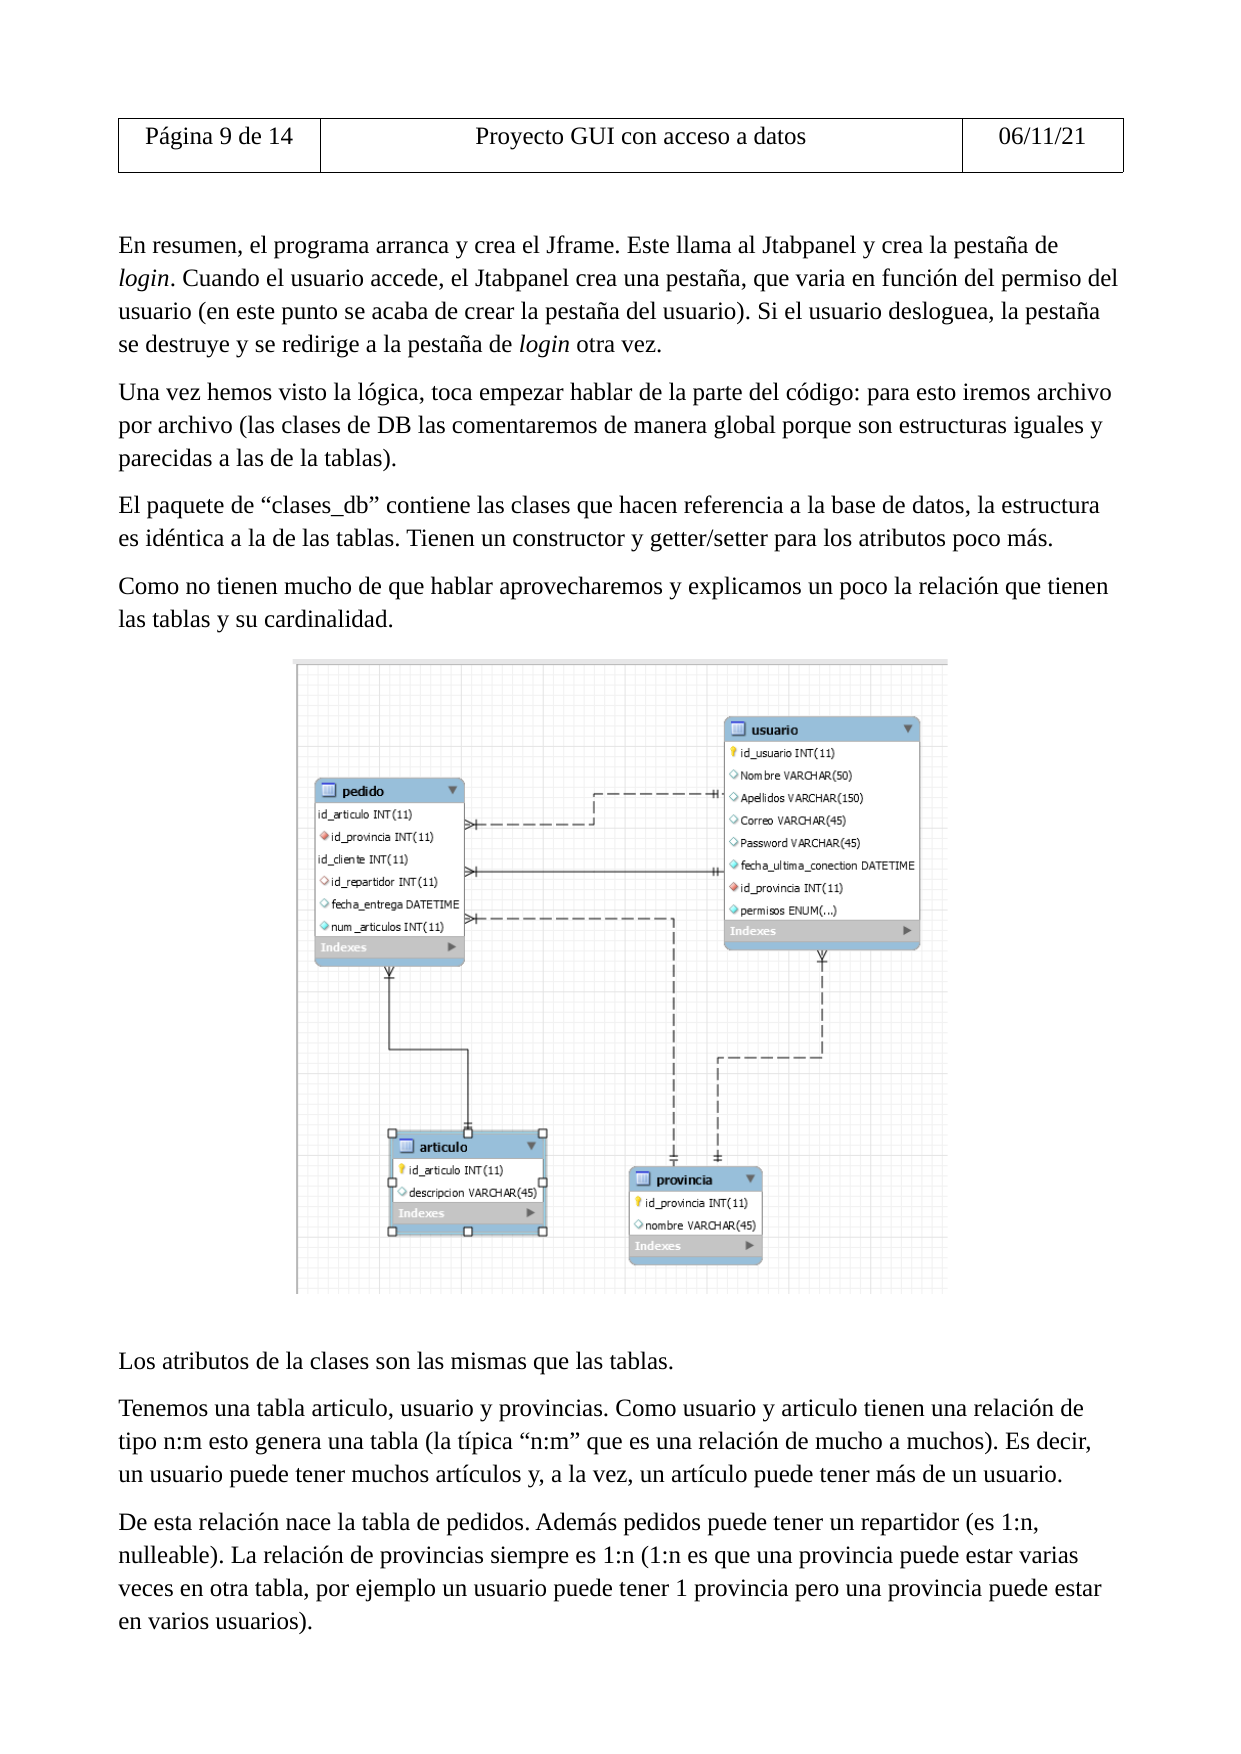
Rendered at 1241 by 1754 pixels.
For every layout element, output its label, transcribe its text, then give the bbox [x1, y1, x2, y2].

text Tenemos una tabla articulo, usuario y provincias. Como usuario y articulo tienen una relación de tipo n:m esto genera una tabla (la típica “n:m” que es una relación de mucho a muchos). Es decir, un usuario puede tener muchos artículos y, a la vez, un artículo puede tener más de un usuario. [118, 1393, 1122, 1488]
text Los atributos de la clases son las mismas que las tablas. [118, 1346, 1122, 1374]
text El paquete de “clases_db” contiene las clases que hacen referencia a la base de datos, la estructura es idéntica a la de las tablas. Tienen un constructor y getter/setter para los atributos poco más. [118, 490, 1122, 552]
text Como no tienen mucho de que hablar aprovecharemos y explicamos un poco la relación que tienen las tablas y su cardinalidad. [118, 571, 1122, 633]
text De esta relación nace la tabla de pedidos. Además pedidos puede tener un repartidor (es 1:n, nulleable). La relación de provincias siempre es 1:n (1:n es que una provincia puede estar varias veces en otra tabla, por ejemplo un usuario puede tener 1 provincia pero una provincia puede estar en varios usuarios). [118, 1507, 1122, 1635]
picture [292, 659, 948, 1294]
text Una vez hemos visto la lógica, toca empezar hablar de la parte del código: para esto iremos archivo por archivo (las clases de DB las comentaremos de manera global porque son estructuras iguales y parecidas a las de la tablas). [118, 377, 1122, 471]
text En resumen, el programa arranca y crea el Jframe. Este llama al Jtabpanel y crea la pestaña de login. Cuando el usuario accede, el Jtabpanel crea una pestaña, que varia en función del permiso del usuario (en este punto se acaba de crear la pestaña del usuario). Si el usuario desloguea, la pestaña se destruye y se redirige a la pestaña de login otra vez. [118, 230, 1122, 358]
